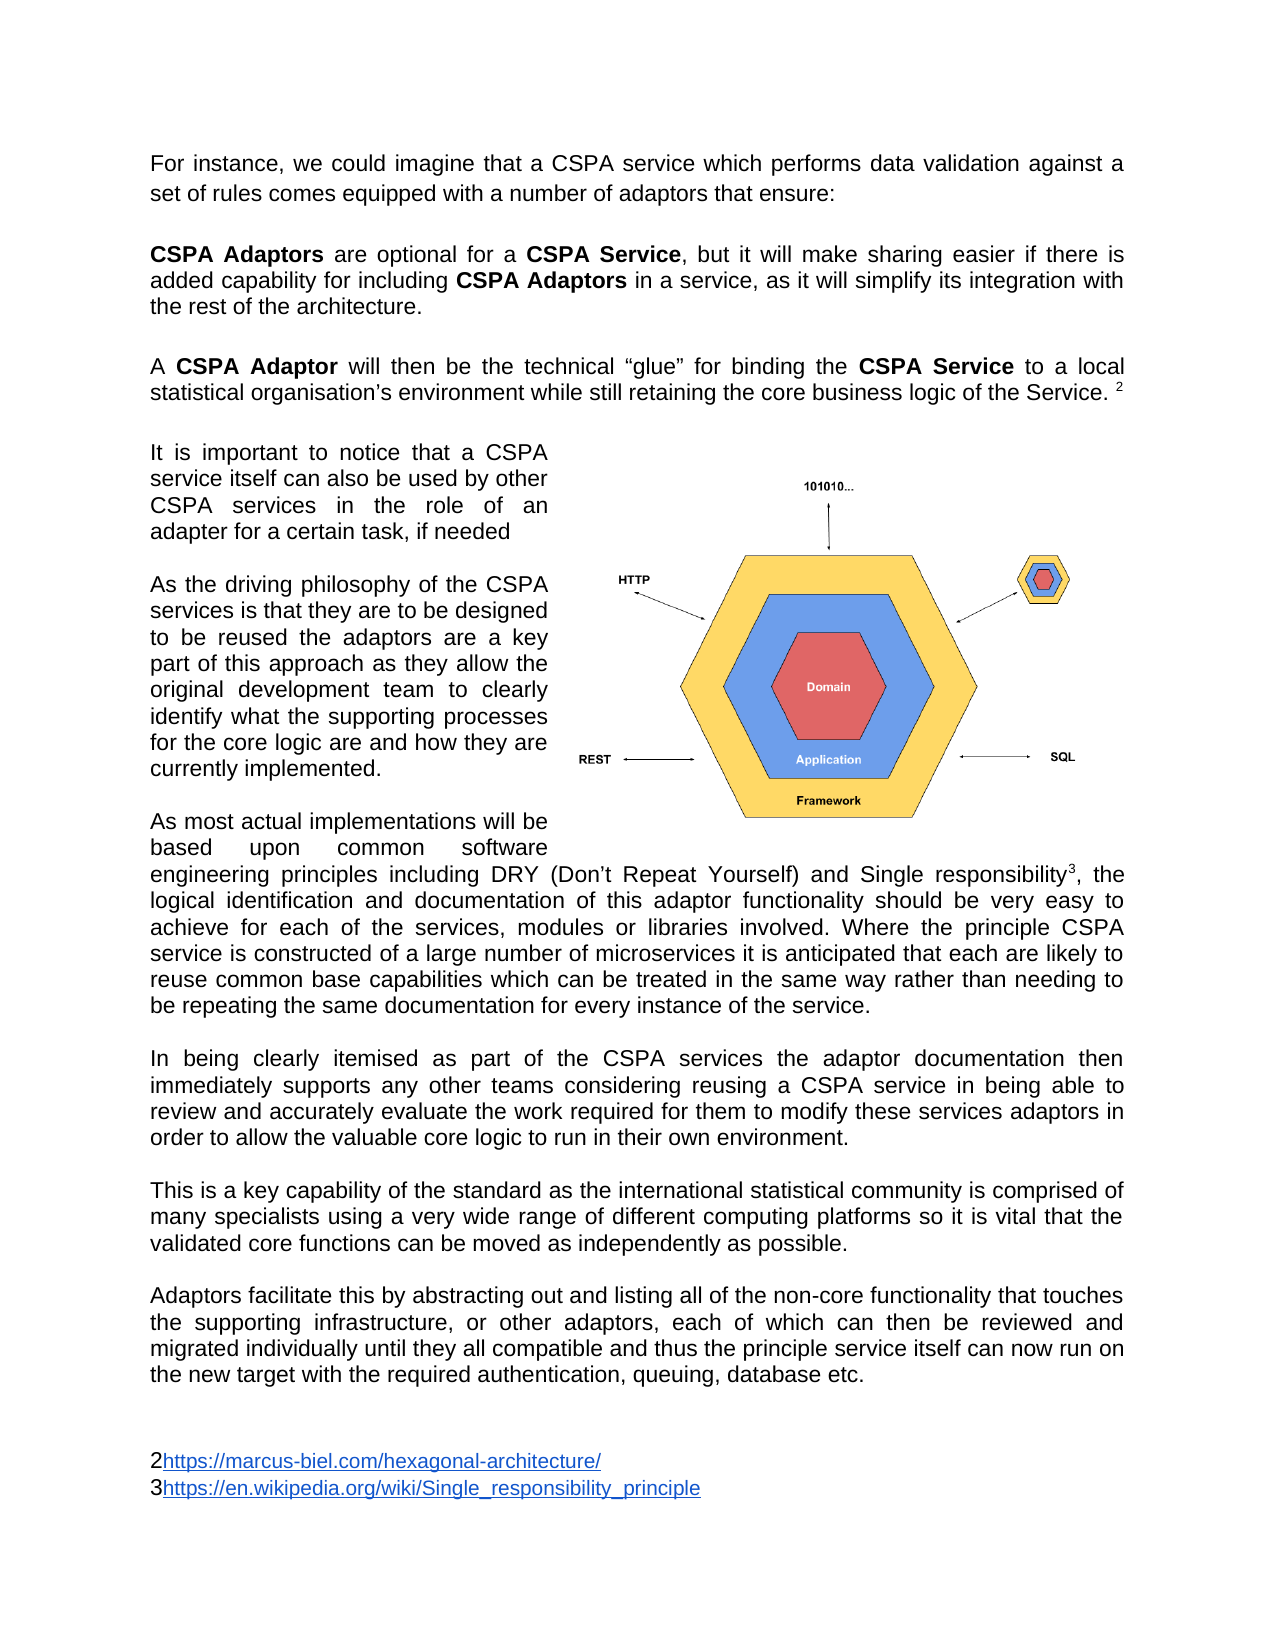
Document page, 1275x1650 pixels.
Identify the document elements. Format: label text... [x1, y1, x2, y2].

text https://en.wikipedia.org/wiki/Single_responsibility_principle [150, 1474, 1125, 1500]
text A CSPA Adaptor will then be the technical “glue” for binding the CSPA Service to a local statistical organisation’s environment while still retaining the core business logic of the Service. [150, 353, 1125, 406]
text This is a key capability of the standard as the international statistical community is comprised of many specialists using a very wide range of different computing platforms so it is vital that the validated core functions can be moved as independently as possible. [150, 1177, 1125, 1256]
text As the driving philosophy of the CSPA services is that they are to be designed to be reused the adaptors are a key part of this approach as they allow the original development team to clearly identify what the supporting processes for the core logic are and how they are currently implemented. [150, 571, 567, 782]
text For instance, we could imagine that a CSPA service which performs data validation against a set of rules comes equipped with a number of adaptors that ensure: [150, 150, 1125, 207]
text https://marcus-biel.com/hexagonal-architecture/ [150, 1447, 1125, 1474]
picture [567, 471, 1091, 826]
text [1091, 571, 1125, 782]
text Adaptors facilitate this by abstracting out and listing all of the non-core functionality that touches the supporting infrastructure, or other adaptors, each of which can then be reviewed and migrated individually until they all compatible and thus the principle service itself can now run on the new target with the required authentication, queuing, database etc. [150, 1282, 1125, 1388]
text CSPA Adaptors are optional for a CSPA Service, but it will make sharing easier if there is added capability for including CSPA Adaptors in a service, as it will simplify its integration with the rest of the architecture. [150, 241, 1125, 320]
text In being clearly itemised as part of the CSPA services the adaptor documentation then immediately supports any other teams considering reusing a CSPA service in being able to review and accurately evaluate the work required for them to modify these services adaptors in order to allow the valuable core logic to run in their own environment. [150, 1045, 1125, 1151]
text It is important to notice that a CSPA service itself can also be used by other CSPA services in the role of an adapter for a certain task, if needed [150, 439, 1125, 544]
text As most actual implementations will be based upon common software engineering principles including DRY (Don’t Repeat Yourself) and Single responsibility, the logical identification and documentation of this adaptor functionality should be very easy to achieve for each of the services, modules or libraries involved. Where the principle CSPA service is constructed of a large number of microservices it is anticipated that each are likely to reuse common base capabilities which can be treated in the same way rather than needing to be repeating the same documentation for every instance of the service. [150, 808, 1125, 1019]
